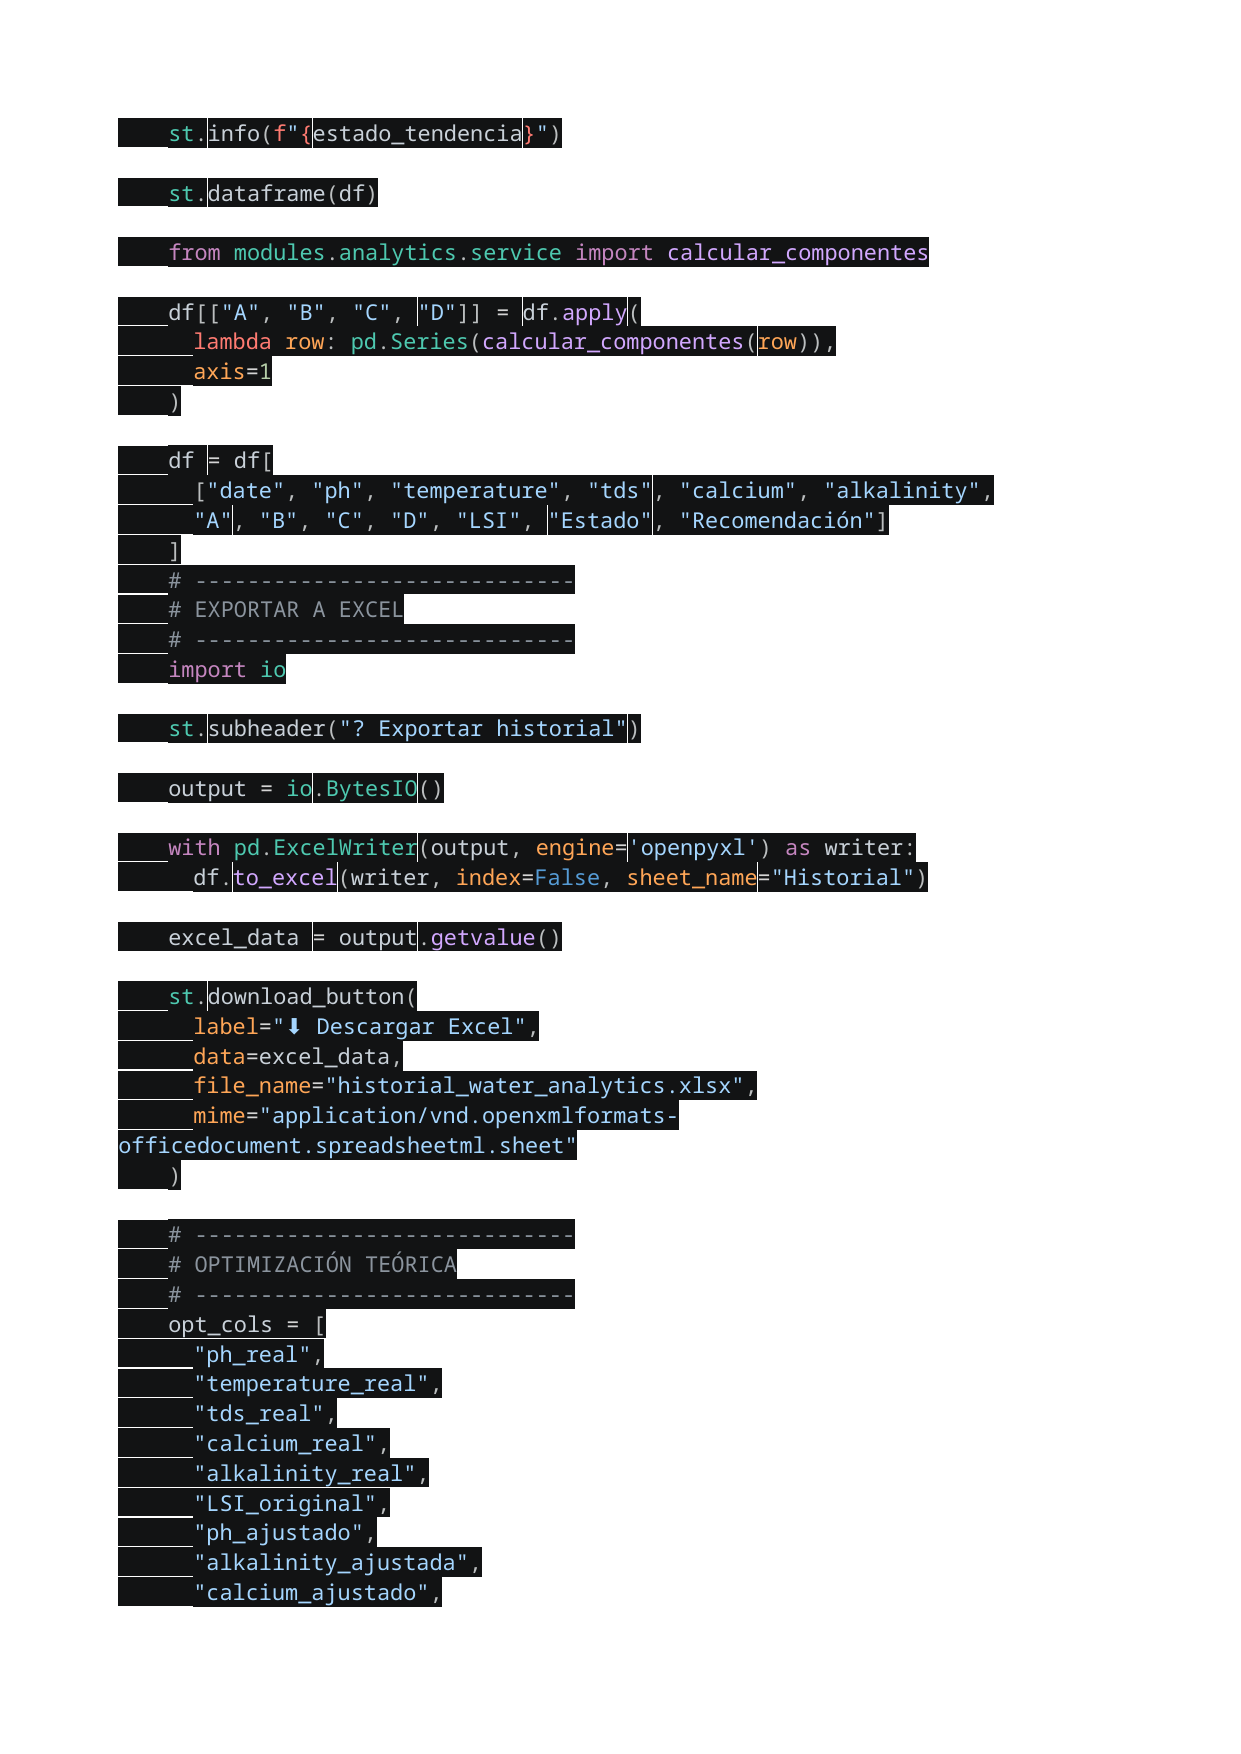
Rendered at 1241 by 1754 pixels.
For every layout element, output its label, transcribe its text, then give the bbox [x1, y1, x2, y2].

text output = io.BytesIO() [118, 773, 1122, 803]
text "calcium_ajustado", [118, 1577, 1122, 1607]
text with pd.ExcelWriter(output, engine='openpyxl') as writer: [118, 832, 1122, 862]
text axis=1 [118, 356, 1122, 386]
text df.to_excel(writer, index=False, sheet_name="Historial") [118, 862, 1122, 892]
text ["date", "ph", "temperature", "tds", "calcium", "alkalinity", [118, 475, 1122, 505]
text mime="application/vnd.openxmlformats-officedocument.spreadsheetml.sheet" [118, 1100, 1122, 1160]
text ) [118, 1160, 1122, 1190]
text # OPTIMIZACIÓN TEÓRICA [118, 1249, 1122, 1279]
text "LSI_original", [118, 1487, 1122, 1517]
text df = df[ [118, 445, 1122, 475]
text st.dataframe(df) [118, 178, 1122, 207]
text from modules.analytics.service import calcular_componentes [118, 237, 1122, 267]
text import io [118, 654, 1122, 684]
text "calcium_real", [118, 1428, 1122, 1458]
text "ph_ajustado", [118, 1517, 1122, 1547]
text # ----------------------------- [118, 1219, 1122, 1249]
text "A", "B", "C", "D", "LSI", "Estado", "Recomendación"] [118, 505, 1122, 535]
text # ----------------------------- [118, 1279, 1122, 1309]
text "temperature_real", [118, 1368, 1122, 1398]
text # ----------------------------- [118, 624, 1122, 654]
text "alkalinity_real", [118, 1458, 1122, 1487]
text "alkalinity_ajustada", [118, 1547, 1122, 1577]
text file_name="historial_water_analytics.xlsx", [118, 1071, 1122, 1100]
text df[["A", "B", "C", "D"]] = df.apply( [118, 297, 1122, 326]
text "tds_real", [118, 1398, 1122, 1428]
text opt_cols = [ [118, 1309, 1122, 1338]
text label="⬇️ Descargar Excel", [118, 1011, 1122, 1041]
text excel_data = output.getvalue() [118, 922, 1122, 951]
text # EXPORTAR A EXCEL [118, 594, 1122, 624]
text ] [118, 535, 1122, 564]
text # ----------------------------- [118, 564, 1122, 594]
text st.subheader("? Exportar historial") [118, 713, 1122, 743]
text ) [118, 386, 1122, 416]
text st.info(f"{estado_tendencia}") [118, 118, 1122, 148]
text "ph_real", [118, 1338, 1122, 1368]
text lambda row: pd.Series(calcular_componentes(row)), [118, 326, 1122, 356]
text st.download_button( [118, 981, 1122, 1011]
text data=excel_data, [118, 1041, 1122, 1071]
